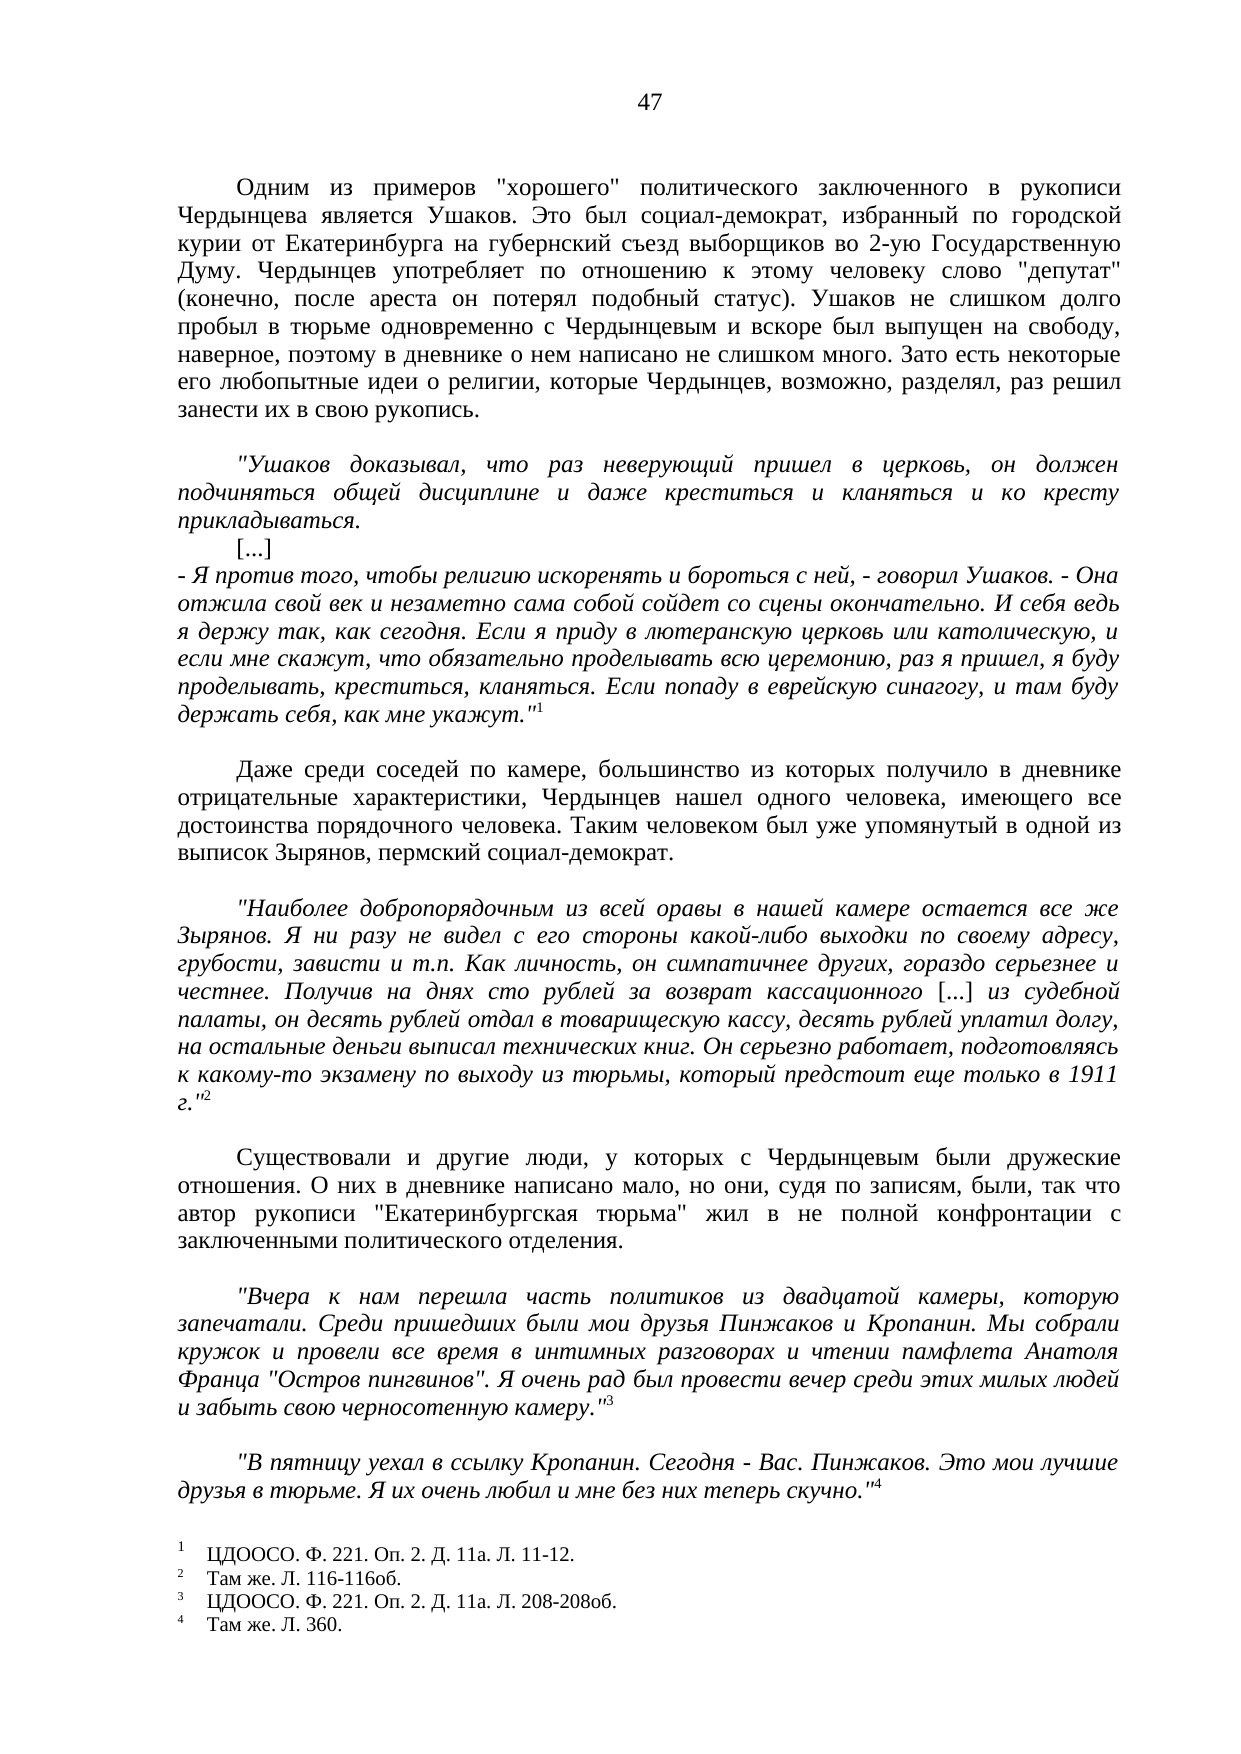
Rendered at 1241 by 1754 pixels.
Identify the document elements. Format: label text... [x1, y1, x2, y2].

text Одним из примеров "хорошего" политического заключенного в рукописи Чердынцева является Ушаков. Это был социал-демократ, избранный по городской курии от Екатеринбурга на губернский съезд выборщиков во 2-ую Государственную Думу. Чердынцев употребляет по отношению к этому человеку слово "депутат" (конечно, после ареста он потерял подобный статус). Ушаков не слишком долго пробыл в тюрьме одновременно с Чердынцевым и вскоре был выпущен на свободу, наверное, поэтому в дневнике о нем написано не слишком много. Зато есть некоторые его любопытные идеи о религии, которые Чердынцев, возможно, разделял, раз решил занести их в свою рукопись. [177, 173, 1122, 423]
text "Наиболее добропорядочным из всей оравы в нашей камере остается все же Зырянов. Я ни разу не видел с его стороны какой-либо выходки по своему адресу, грубости, зависти и т.п. Как личность, он симпатичнее других, гораздо серьезнее и честнее. Получив на днях сто рублей за возврат кассационного [...] из судебной палаты, он десять рублей отдал в товарищескую кассу, десять рублей уплатил долгу, на остальные деньги выписал технических книг. Он серьезно работает, подготовляясь к какому-то экзамену по выходу из тюрьмы, который предстоит еще только в 1911 г." [177, 894, 1122, 1116]
text ЦДООСО. Ф. 221. Оп. 2. Д. 11а. Л. 11-12. [177, 1539, 1122, 1566]
text Там же. Л. 360. [177, 1613, 1122, 1636]
text Там же. Л. 116-116об. [177, 1566, 1122, 1589]
text - Я против того, чтобы религию искоренять и бороться с ней, - говорил Ушаков. - Она отжила свой век и незаметно сама собой сойдет со сцены окончательно. И себя ведь я держу так, как сегодня. Если я приду в лютеранскую церковь или католическую, и если мне скажут, что обязательно проделывать всю церемонию, раз я пришел, я буду проделывать, креститься, кланяться. Если попаду в еврейскую синагогу, и там буду держать себя, как мне укажут." [177, 561, 1122, 728]
text Существовали и другие люди, у которых с Чердынцевым были дружеские отношения. О них в дневнике написано мало, но они, судя по записям, были, так что автор рукописи "Екатеринбургская тюрьма" жил в не полной конфронтации с заключенными политического отделения. [177, 1143, 1122, 1254]
text Даже среди соседей по камере, большинство из которых получило в дневнике отрицательные характеристики, Чердынцев нашел одного человека, имеющего все достоинства порядочного человека. Таким человеком был уже упомянутый в одной из выписок Зырянов, пермский социал-демократ. [177, 755, 1122, 866]
text [...] [177, 534, 1122, 561]
text "В пятницу уехал в ссылку Кропанин. Сегодня - Вас. Пинжаков. Это мои лучшие друзья в тюрьме. Я их очень любил и мне без них теперь скучно." [177, 1448, 1122, 1503]
text ЦДООСО. Ф. 221. Оп. 2. Д. 11а. Л. 208-208об. [177, 1589, 1122, 1613]
text "Вчера к нам перешла часть политиков из двадцатой камеры, которую запечатали. Среди пришедших были мои друзья Пинжаков и Кропанин. Мы собрали кружок и провели все время в интимных разговорах и чтении памфлета Анатоля Франца "Остров пингвинов". Я очень рад был провести вечер среди этих милых людей и забыть свою черносотенную камеру." [177, 1282, 1122, 1420]
text "Ушаков доказывал, что раз неверующий пришел в церковь, он должен подчиняться общей дисциплине и даже креститься и кланяться и ко кресту прикладываться. [177, 451, 1122, 534]
